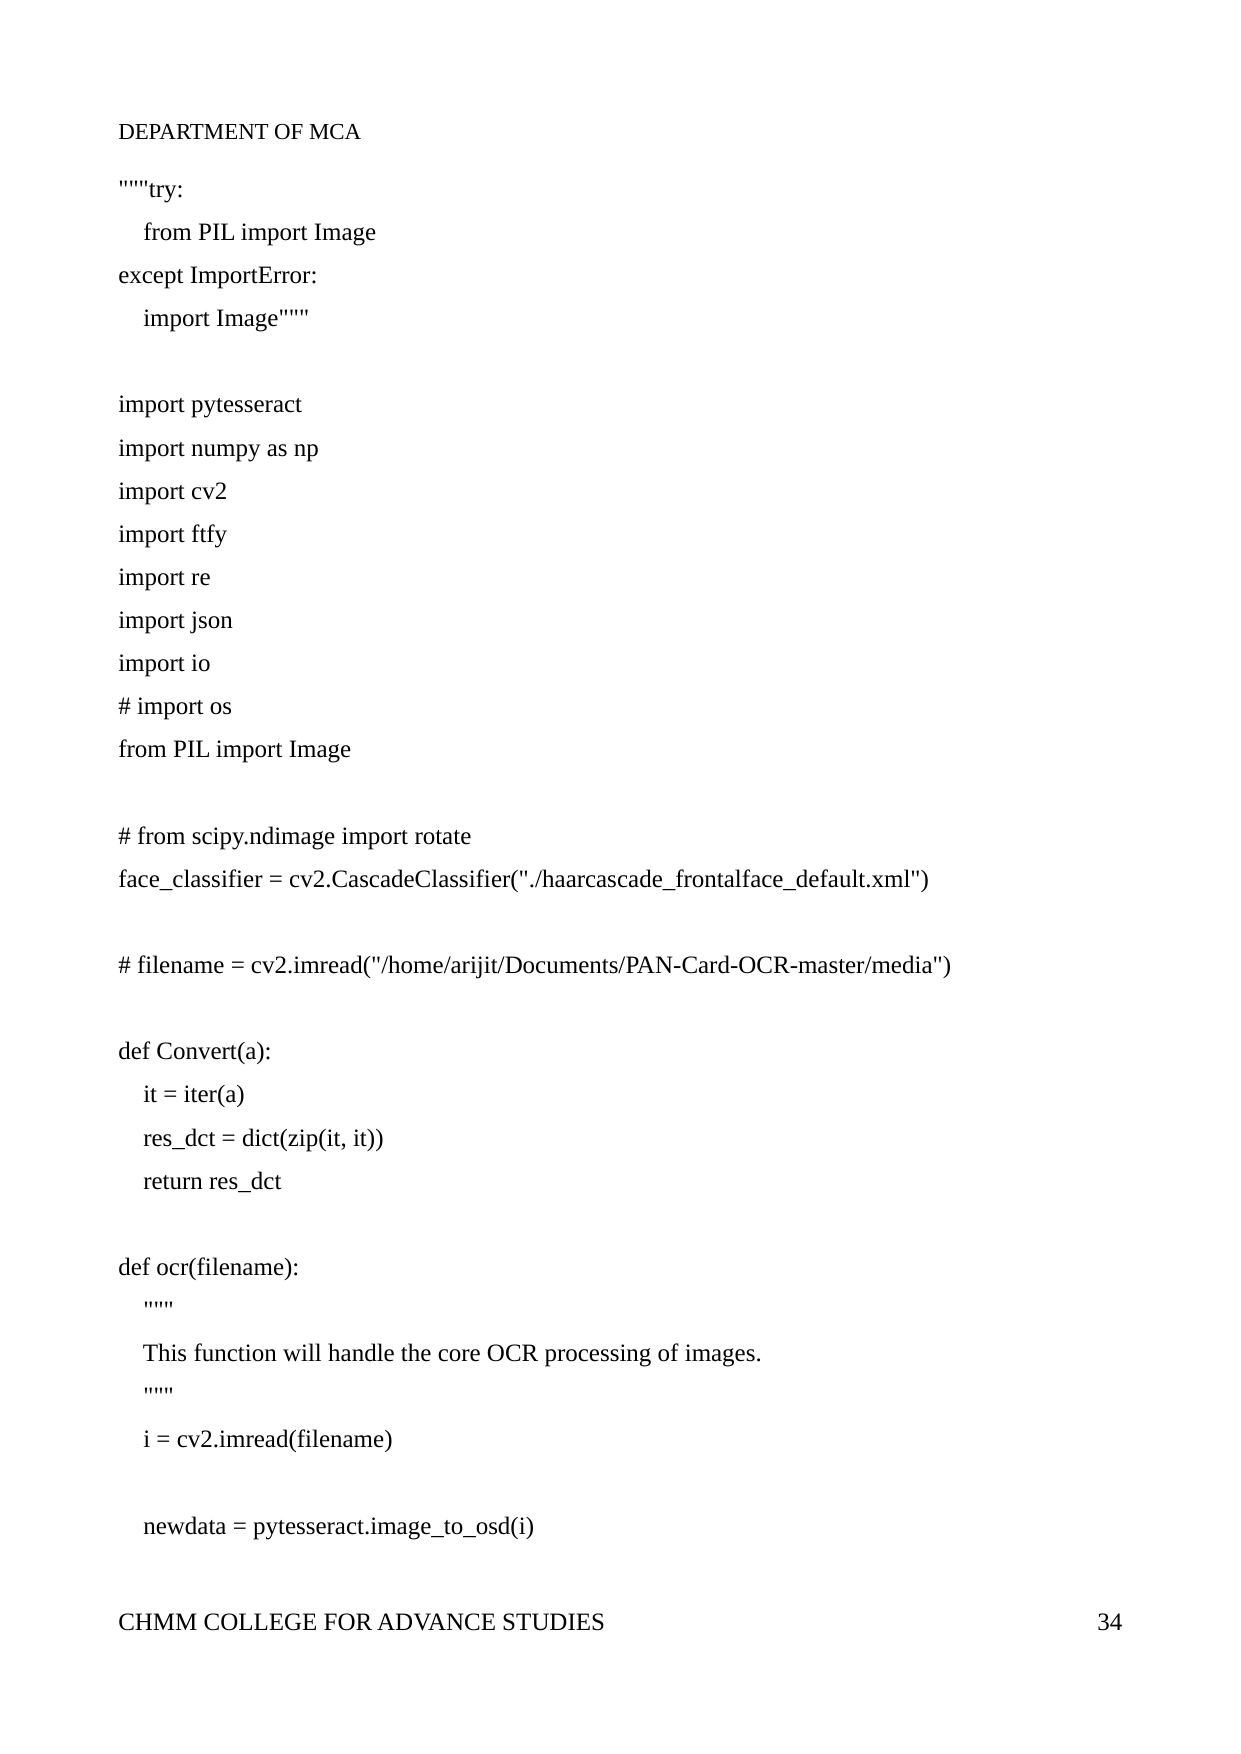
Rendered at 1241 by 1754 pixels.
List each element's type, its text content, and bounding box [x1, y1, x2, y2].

text except ImportError: [118, 260, 1122, 289]
text i = cv2.imread(filename) [118, 1424, 1122, 1453]
text import json [118, 605, 1122, 634]
text """ [118, 1295, 1122, 1324]
text import ftfy [118, 519, 1122, 548]
text import cv2 [118, 476, 1122, 504]
text import pytesseract [118, 389, 1122, 418]
text # import os [118, 691, 1122, 720]
text newdata = pytesseract.image_to_osd(i) [118, 1511, 1122, 1539]
text def ocr(filename): [118, 1252, 1122, 1281]
text """ [118, 1381, 1122, 1410]
text # filename = cv2.imread("/home/arijit/Documents/PAN-Card-OCR-master/media") [118, 950, 1122, 979]
text from PIL import Image [118, 734, 1122, 763]
text res_dct = dict(zip(it, it)) [118, 1123, 1122, 1151]
text return res_dct [118, 1166, 1122, 1194]
text import io [118, 648, 1122, 677]
text import numpy as np [118, 433, 1122, 461]
text import re [118, 562, 1122, 591]
text import Image""" [118, 303, 1122, 332]
text """try: [118, 174, 1122, 203]
text face_classifier = cv2.CascadeClassifier("./haarcascade_frontalface_default.xml") [118, 864, 1122, 893]
text This function will handle the core OCR processing of images. [118, 1338, 1122, 1367]
text # from scipy.ndimage import rotate [118, 821, 1122, 849]
text it = iter(a) [118, 1079, 1122, 1108]
text from PIL import Image [118, 217, 1122, 246]
text def Convert(a): [118, 1036, 1122, 1065]
